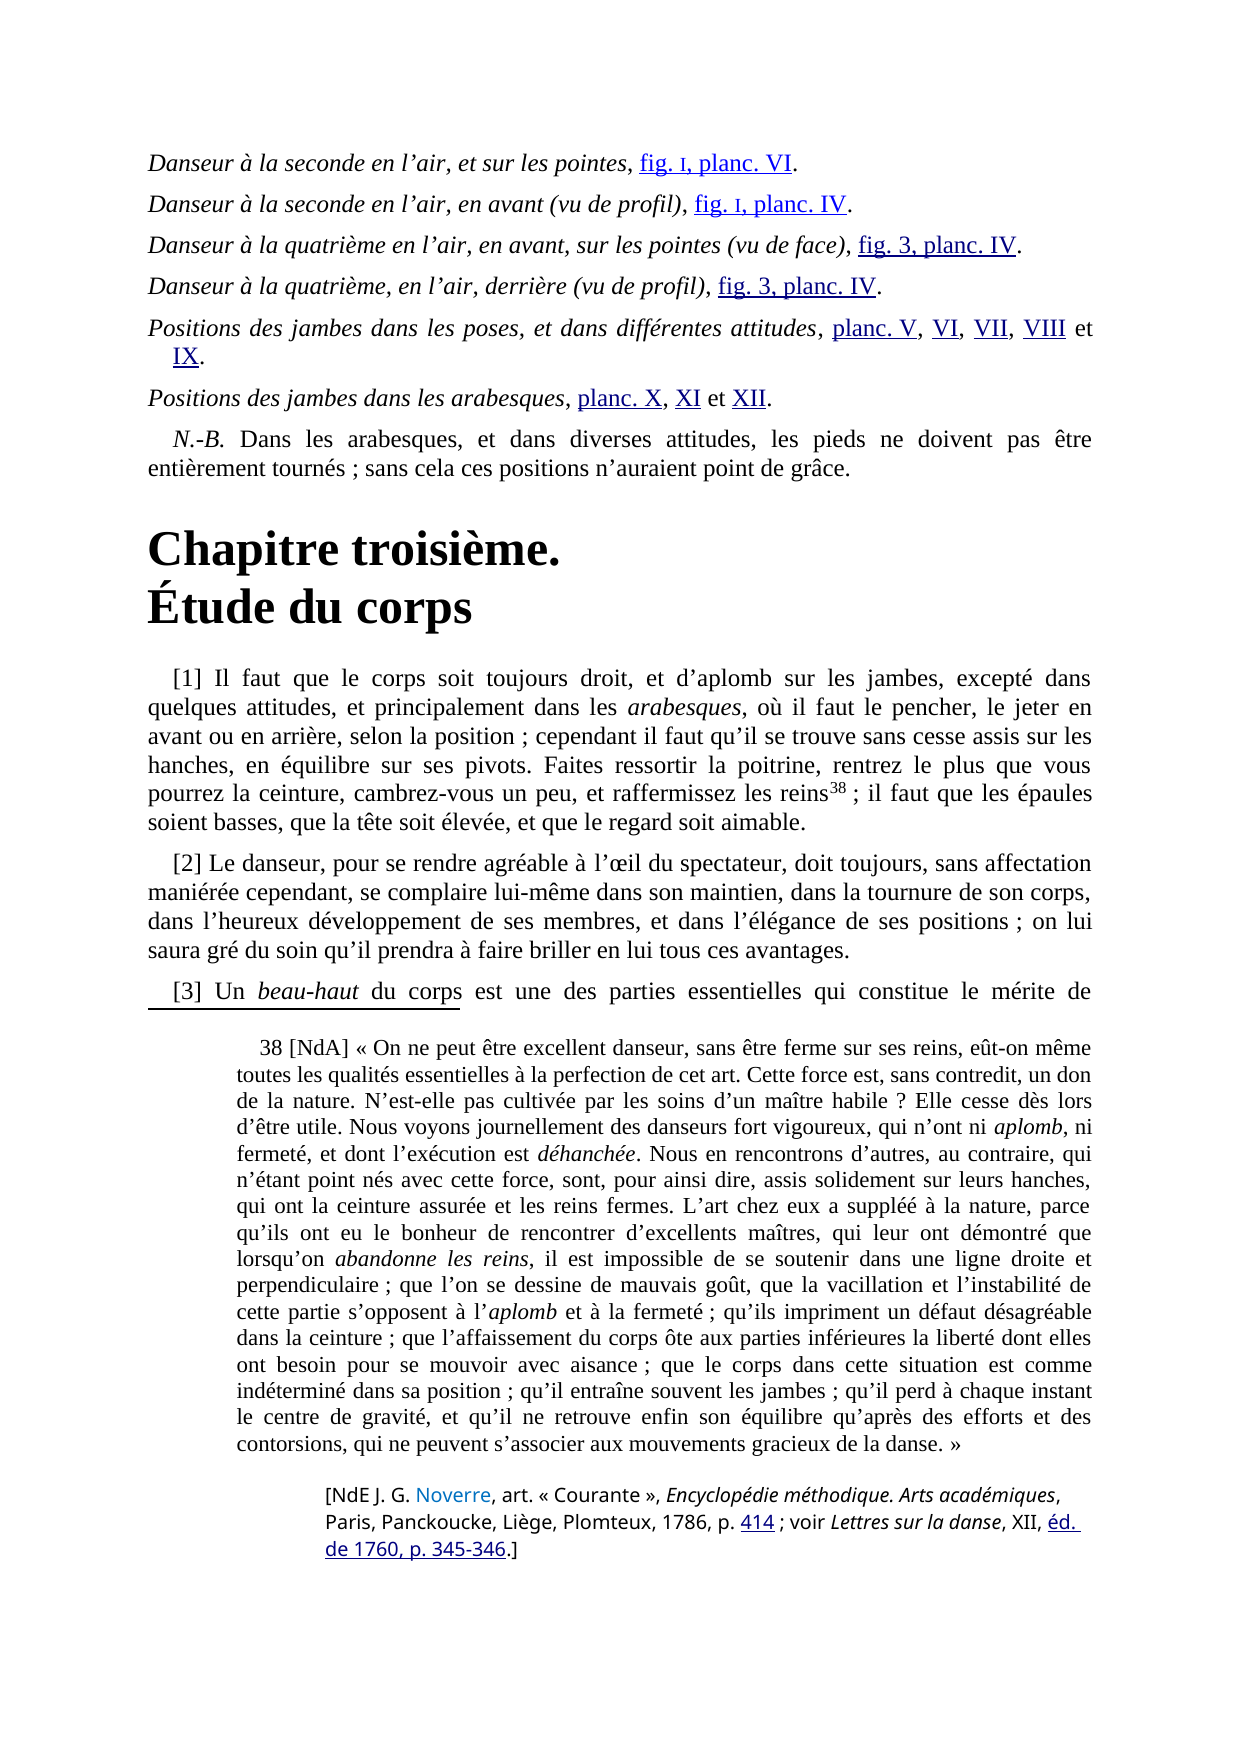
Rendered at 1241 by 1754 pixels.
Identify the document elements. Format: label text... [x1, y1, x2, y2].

subtitle Chapitre troisième. Étude du corps [148, 519, 1093, 634]
text [NdA] « On ne peut être excellent danseur, sans être ferme sur ses reins, eût-on même toutes les qualités essentielles à la perfection de cet art. Cette force est, sans contredit, un don de la nature. N’est-elle pas cultivée par les soins d’un maître habile ? Elle cesse dès lors d’être utile. Nous voyons journellement des danseurs fort vigoureux, qui n’ont ni aplomb, ni fermeté, et dont l’exécution est déhanchée. Nous en rencontrons d’autres, au contraire, qui n’étant point nés avec cette force, sont, pour ainsi dire, assis solidement sur leurs hanches, qui ont la ceinture assurée et les reins fermes. L’art chez eux a suppléé à la nature, parce qu’ils ont eu le bonheur de rencontrer d’excellents maîtres, qui leur ont démontré que lorsqu’on abandonne les reins, il est impossible de se soutenir dans une ligne droite et perpendiculaire ; que l’on se dessine de mauvais goût, que la vacillation et l’instabilité de cette partie s’opposent à l’aplomb et à la fermeté ; qu’ils impriment un défaut désagréable dans la ceinture ; que l’affaissement du corps ôte aux parties inférieures la liberté dont elles ont besoin pour se mouvoir avec aisance ; que le corps dans cette situation est comme indéterminé dans sa position ; qu’il entraîne souvent les jambes ; qu’il perd à chaque instant le centre de gravité, et qu’il ne retrouve enfin son équilibre qu’après des efforts et des contorsions, qui ne peuvent s’associer aux mouvements gracieux de la danse. » [236, 1034, 1093, 1456]
text [3] Un beau-haut du corps est une des parties essentielles qui constitue le mérite de [148, 976, 1093, 1005]
list Danseur à la seconde en l’air, en avant (vu de profil), fig. i, planc. IV. [148, 189, 1093, 218]
list Danseur à la quatrième, en l’air, derrière (vu de profil), fig. 3, planc. IV. [148, 271, 1093, 300]
list Danseur à la quatrième en l’air, en avant, sur les pointes (vu de face), fig. 3, planc. IV. [148, 230, 1093, 259]
list Positions des jambes dans les poses, et dans différentes attitudes, planc. V, VI, VII, VIII et IX. [148, 313, 1093, 370]
list Danseur à la seconde en l’air, et sur les pointes, fig. i, planc. VI. [148, 148, 1093, 176]
list Positions des jambes dans les arabesques, planc. X, XI et XII. [148, 383, 1093, 411]
text [NdE J. G. Noverre, art. « Courante », Encyclopédie méthodique. Arts académiques, Paris, Panckoucke, Liège, Plomteux, 1786, p. 414 ; voir Lettres sur la danse, XII, éd. de 1760, p. 345-346.] [325, 1481, 1093, 1562]
text N.-B. Dans les arabesques, et dans diverses attitudes, les pieds ne doivent pas être entièrement tournés ; sans cela ces positions n’auraient point de grâce. [148, 424, 1093, 481]
text [2] Le danseur, pour se rendre agréable à l’œil du spectateur, doit toujours, sans affectation maniérée cependant, se complaire lui-même dans son maintien, dans la tournure de son corps, dans l’heureux développement de ses membres, et dans l’élégance de ses positions ; on lui saura gré du soin qu’il prendra à faire briller en lui tous ces avantages. [148, 848, 1093, 963]
text [1] Il faut que le corps soit toujours droit, et d’aplomb sur les jambes, excepté dans quelques attitudes, et principalement dans les arabesques, où il faut le pencher, le jeter en avant ou en arrière, selon la position ; cependant il faut qu’il se trouve sans cesse assis sur les hanches, en équilibre sur ses pivots. Faites ressortir la poitrine, rentrez le plus que vous pourrez la ceinture, cambrez-vous un peu, et raffermissez les reins ; il faut que les épaules soient basses, que la tête soit élevée, et que le regard soit aimable. [148, 663, 1093, 836]
